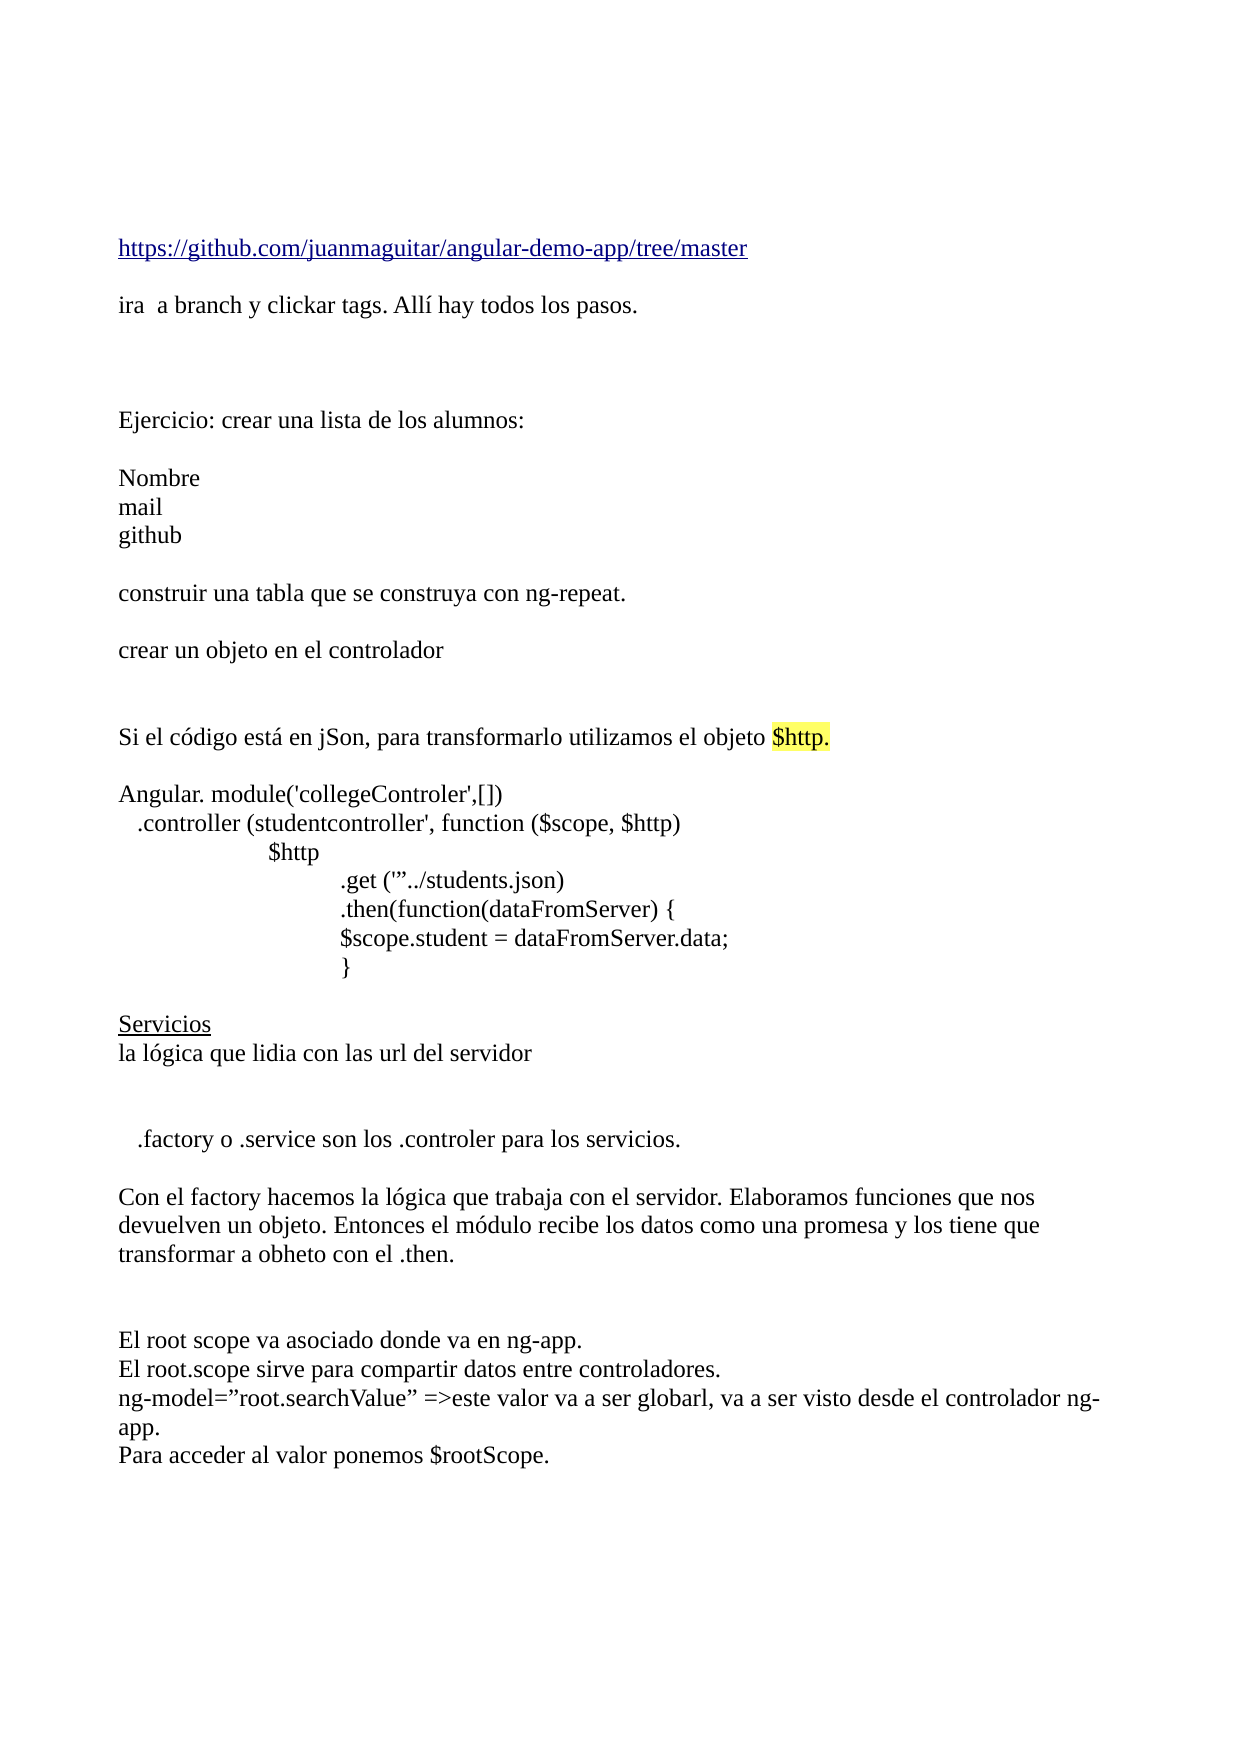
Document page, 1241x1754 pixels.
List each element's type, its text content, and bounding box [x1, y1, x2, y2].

text El root scope va asociado donde va en ng-app. [118, 1326, 1122, 1354]
text github [118, 521, 1122, 549]
text Nombre [118, 463, 1122, 492]
text Para acceder al valor ponemos $rootScope. [118, 1441, 1122, 1469]
text ira a branch y clickar tags. Allí hay todos los pasos. [118, 291, 1122, 319]
text la lógica que lidia con las url del servidor [118, 1038, 1122, 1067]
text crear un objeto en el controlador [118, 636, 1122, 664]
text Servicios [118, 1009, 1122, 1038]
text .get ('”../students.json) [340, 866, 1122, 894]
text $http [118, 837, 1122, 866]
text mail [118, 492, 1122, 521]
text El root.scope sirve para compartir datos entre controladores. [118, 1354, 1122, 1383]
text https://github.com/juanmaguitar/angular-demo-app/tree/master [118, 233, 1122, 262]
text .then(function(dataFromServer) { [340, 894, 1122, 923]
text Si el código está en jSon, para transformarlo utilizamos el objeto $http. [118, 722, 1122, 751]
text ng-model=”root.searchValue” =>este valor va a ser globarl, va a ser visto desde el controlador ng-app. [118, 1383, 1122, 1441]
text $scope.student = dataFromServer.data; [340, 923, 1122, 952]
text Angular. module('collegeControler',[]) [118, 779, 1122, 808]
text .factory o .service son los .controler para los servicios. [118, 1124, 1122, 1153]
text .controller (studentcontroller', function ($scope, $http) [118, 808, 1122, 837]
text Ejercicio: crear una lista de los alumnos: [118, 406, 1122, 434]
text construir una tabla que se construya con ng-repeat. [118, 578, 1122, 607]
text Con el factory hacemos la lógica que trabaja con el servidor. Elaboramos funciones que nos devuelven un objeto. Entonces el módulo recibe los datos como una promesa y los tiene que transformar a obheto con el .then. [118, 1182, 1122, 1268]
text } [340, 952, 1122, 981]
